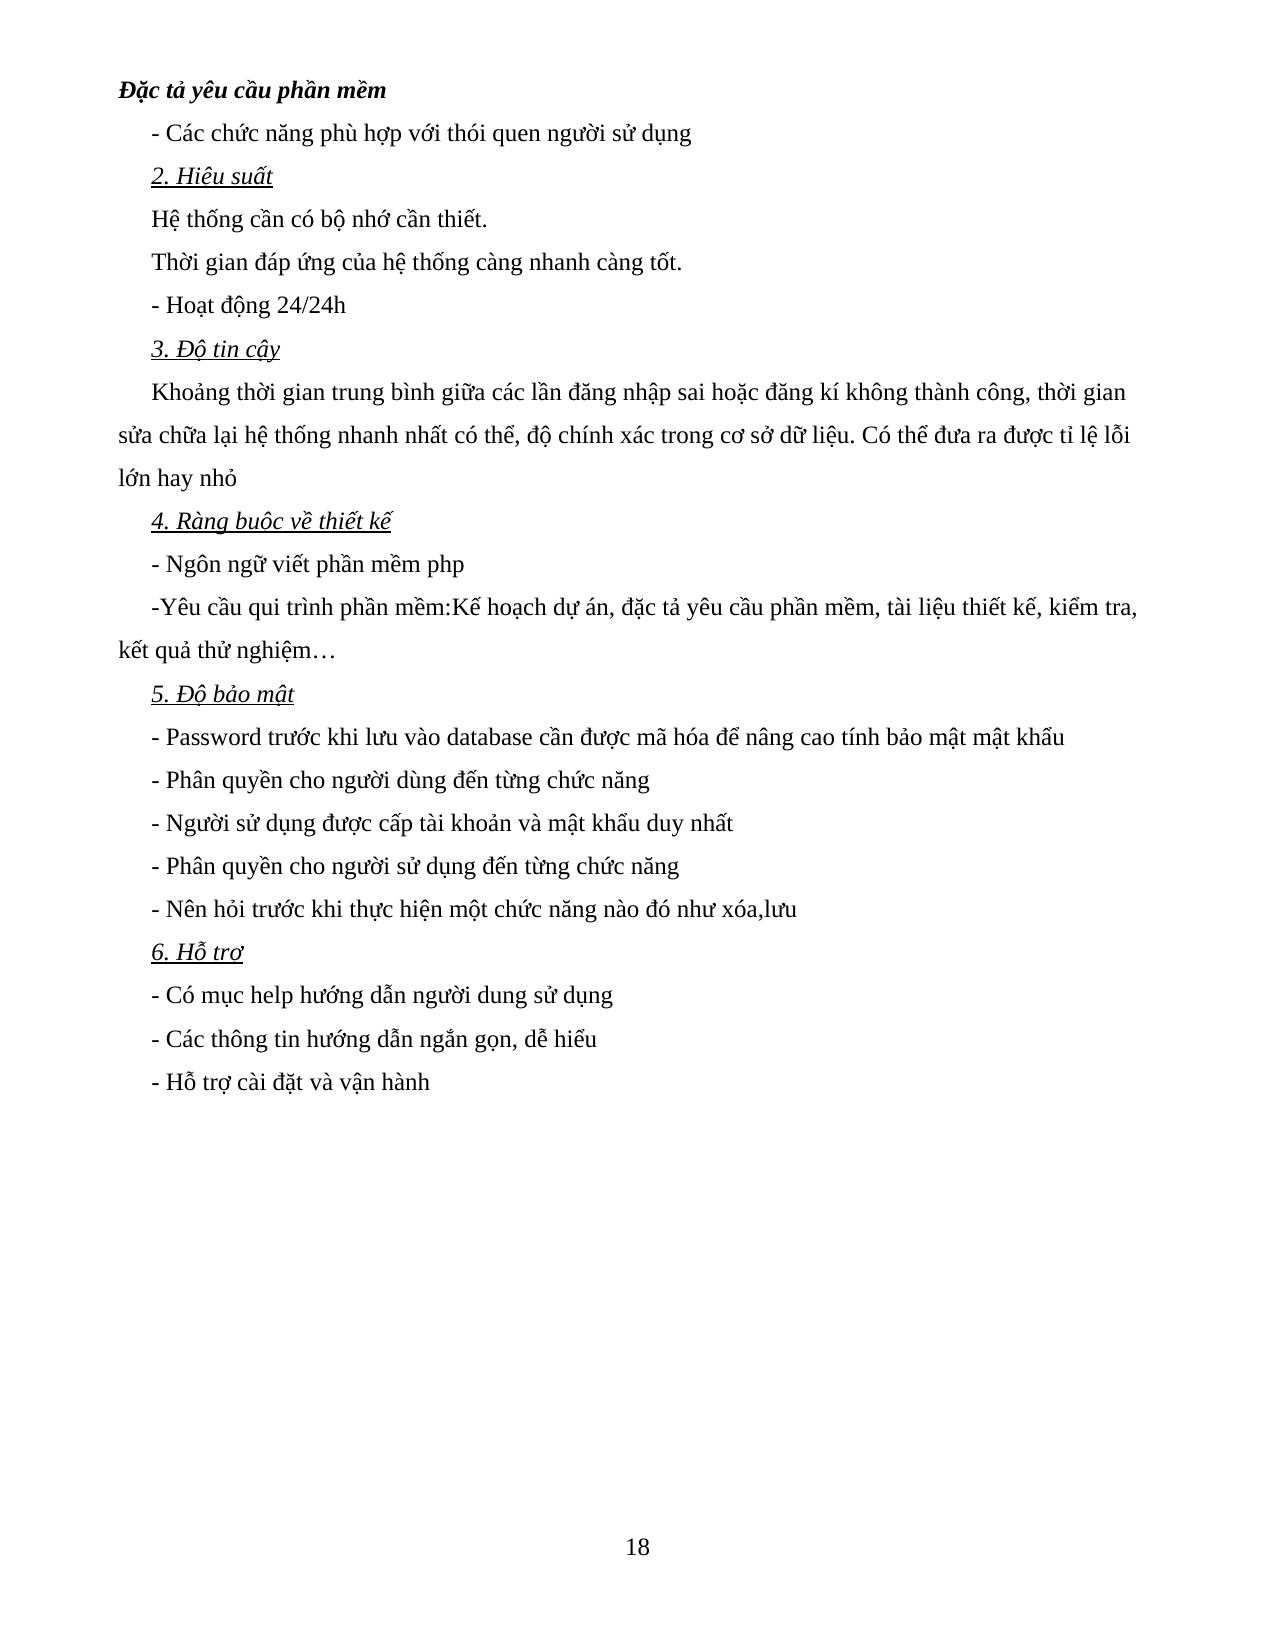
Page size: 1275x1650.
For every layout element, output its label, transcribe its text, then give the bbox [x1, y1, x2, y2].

text - Các thông tin hướng dẫn ngắn gọn, dễ hiểu [118, 1024, 1157, 1052]
text - Nên hỏi trước khi thực hiện một chức năng nào đó như xóa,lưu [118, 894, 1157, 923]
text - Phân quyền cho người dùng đến từng chức năng [118, 765, 1157, 794]
text - Ngôn ngữ viết phần mềm php [118, 549, 1157, 578]
text - Phân quyền cho người sử dụng đến từng chức năng [118, 851, 1157, 880]
text - Các chức năng phù hợp với thói quen người sử dụng [118, 118, 1157, 147]
text Khoảng thời gian trung bình giữa các lần đăng nhập sai hoặc đăng kí không thành công, thời gian sửa chữa lại hệ thống nhanh nhất có thể, độ chính xác trong cơ sở dữ liệu. Có thể đưa ra được tỉ lệ lỗi lớn hay nhỏ [118, 377, 1157, 492]
text - Có mục help hướng dẫn người dung sử dụng [118, 981, 1157, 1009]
text 2. Hiệu suất [118, 161, 1157, 190]
text -Yêu cầu qui trình phần mềm:Kế hoạch dự án, đặc tả yêu cầu phần mềm, tài liệu thiết kế, kiểm tra, kết quả thử nghiệm… [118, 592, 1157, 664]
text Hệ thống cần có bộ nhớ cần thiết. [118, 204, 1157, 233]
text 4. Ràng buộc về thiết kế [118, 506, 1157, 535]
text - Hoạt động 24/24h [118, 291, 1157, 319]
text - Hỗ trợ cài đặt và vận hành [118, 1067, 1157, 1096]
text 5. Độ bảo mật [118, 679, 1157, 707]
text - Password trước khi lưu vào database cần được mã hóa để nâng cao tính bảo mật mật khẩu [118, 722, 1157, 751]
text Thời gian đáp ứng của hệ thống càng nhanh càng tốt. [118, 247, 1157, 276]
text - Người sử dụng được cấp tài khoản và mật khẩu duy nhất [118, 808, 1157, 837]
text 3. Độ tin cậy [118, 334, 1157, 362]
text 6. Hỗ trợ [118, 937, 1157, 966]
